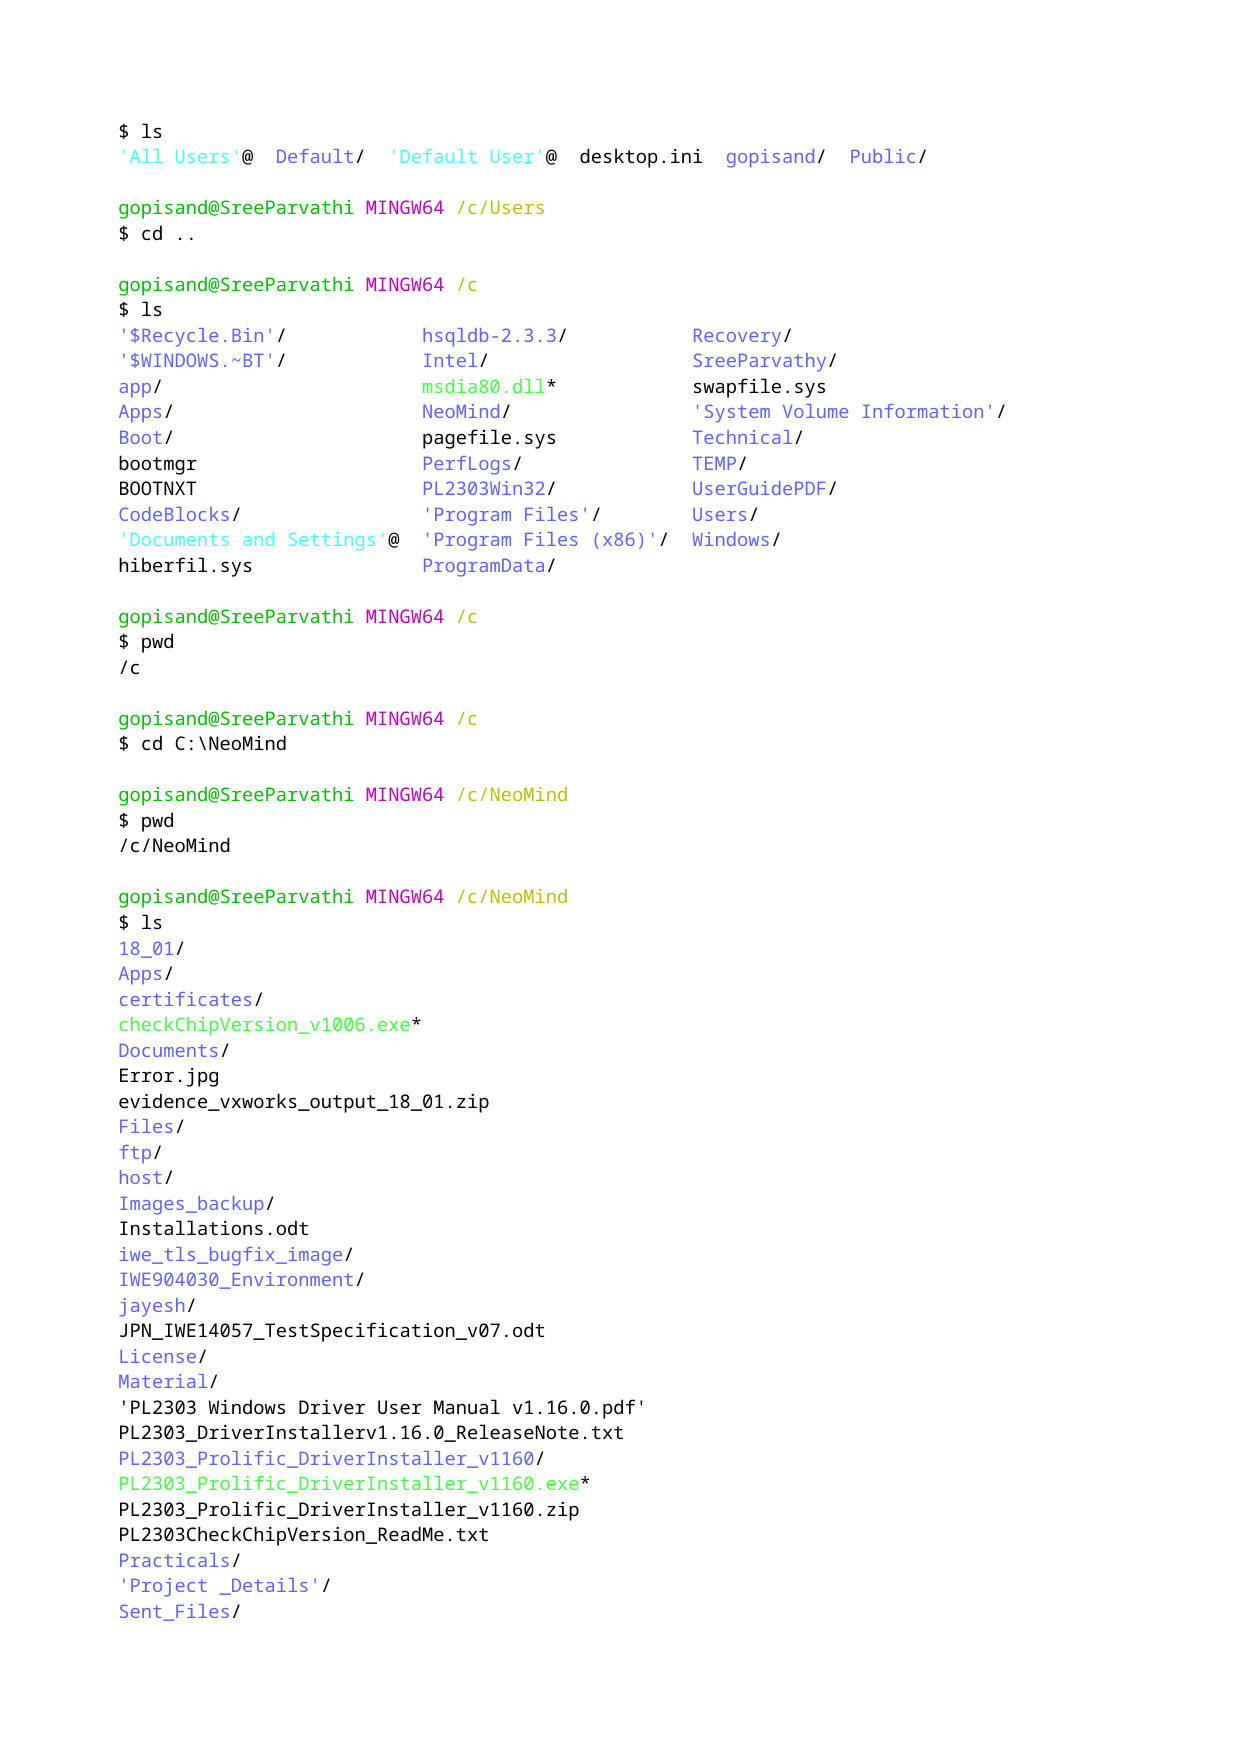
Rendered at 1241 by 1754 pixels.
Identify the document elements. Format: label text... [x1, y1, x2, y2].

text host/ [118, 1164, 1122, 1190]
text Apps/ NeoMind/ 'System Volume Information'/ [118, 399, 1122, 424]
text iwe_tls_bugfix_image/ [118, 1241, 1122, 1267]
text 'Project _Details'/ [118, 1573, 1122, 1598]
text $ cd C:\NeoMind [118, 731, 1122, 756]
text gopisand@SreeParvathi MINGW64 /c/NeoMind [118, 782, 1122, 807]
text PL2303_Prolific_DriverInstaller_v1160.zip [118, 1496, 1122, 1522]
text $ ls [118, 297, 1122, 322]
text checkChipVersion_v1006.exe* [118, 1011, 1122, 1037]
text Sent_Files/ [118, 1598, 1122, 1624]
text Images_backup/ [118, 1190, 1122, 1216]
text Boot/ pagefile.sys Technical/ [118, 424, 1122, 450]
text gopisand@SreeParvathi MINGW64 /c [118, 271, 1122, 297]
text evidence_vxworks_output_18_01.zip [118, 1088, 1122, 1113]
text '$Recycle.Bin'/ hsqldb-2.3.3/ Recovery/ [118, 322, 1122, 348]
text jayesh/ [118, 1292, 1122, 1318]
text PL2303CheckChipVersion_ReadMe.txt [118, 1522, 1122, 1547]
text Material/ [118, 1369, 1122, 1394]
text $ pwd [118, 628, 1122, 654]
text 18_01/ [118, 935, 1122, 960]
text PL2303_Prolific_DriverInstaller_v1160.exe* [118, 1471, 1122, 1496]
text $ ls [118, 118, 1122, 144]
text License/ [118, 1343, 1122, 1369]
text 'All Users'@ Default/ 'Default User'@ desktop.ini gopisand/ Public/ [118, 144, 1122, 169]
text 'PL2303 Windows Driver User Manual v1.16.0.pdf' [118, 1394, 1122, 1420]
text gopisand@SreeParvathi MINGW64 /c/NeoMind [118, 884, 1122, 909]
text '$WINDOWS.~BT'/ Intel/ SreeParvathy/ [118, 348, 1122, 373]
text bootmgr PerfLogs/ TEMP/ [118, 450, 1122, 475]
text PL2303_Prolific_DriverInstaller_v1160/ [118, 1445, 1122, 1471]
text Installations.odt [118, 1216, 1122, 1241]
text CodeBlocks/ 'Program Files'/ Users/ [118, 501, 1122, 526]
text JPN_IWE14057_TestSpecification_v07.odt [118, 1318, 1122, 1343]
text PL2303_DriverInstallerv1.16.0_ReleaseNote.txt [118, 1420, 1122, 1445]
text $ pwd [118, 807, 1122, 833]
text BOOTNXT PL2303Win32/ UserGuidePDF/ [118, 475, 1122, 501]
text Practicals/ [118, 1547, 1122, 1573]
text IWE904030_Environment/ [118, 1267, 1122, 1292]
text $ ls [118, 909, 1122, 935]
text Error.jpg [118, 1062, 1122, 1088]
text 'Documents and Settings'@ 'Program Files (x86)'/ Windows/ [118, 526, 1122, 552]
text ftp/ [118, 1139, 1122, 1164]
text /c/NeoMind [118, 833, 1122, 858]
text gopisand@SreeParvathi MINGW64 /c/Users [118, 195, 1122, 220]
text /c [118, 654, 1122, 679]
text gopisand@SreeParvathi MINGW64 /c [118, 603, 1122, 628]
text certificates/ [118, 986, 1122, 1011]
text Documents/ [118, 1037, 1122, 1062]
text Files/ [118, 1113, 1122, 1139]
text hiberfil.sys ProgramData/ [118, 552, 1122, 577]
text gopisand@SreeParvathi MINGW64 /c [118, 705, 1122, 731]
text app/ msdia80.dll* swapfile.sys [118, 373, 1122, 399]
text $ cd .. [118, 220, 1122, 246]
text Apps/ [118, 960, 1122, 986]
